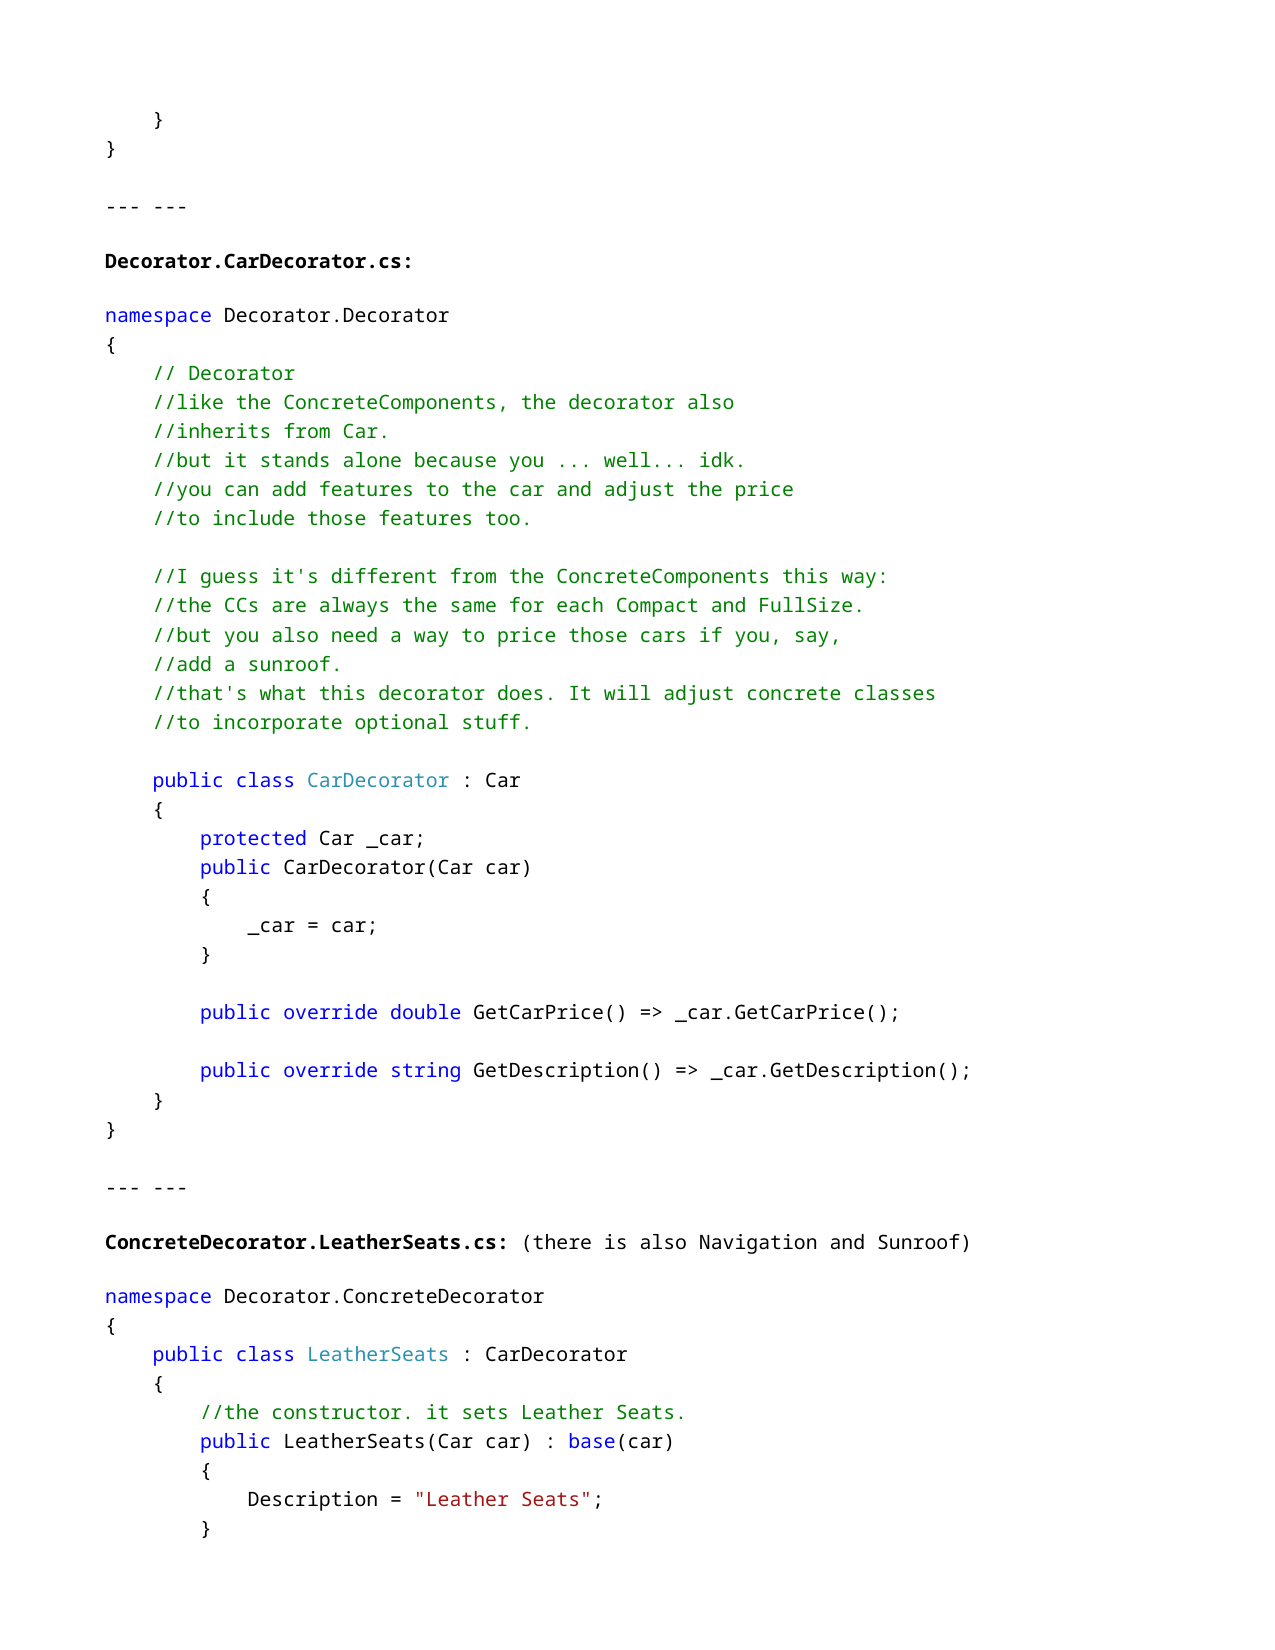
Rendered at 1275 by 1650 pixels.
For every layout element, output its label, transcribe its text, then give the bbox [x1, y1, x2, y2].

text _car = car; [105, 911, 1170, 938]
text } [105, 134, 1170, 161]
text //you can add features to the car and adjust the price [105, 476, 1170, 502]
text } [105, 105, 1170, 132]
text --- --- [105, 1173, 1170, 1200]
text public override double GetCarPrice() => _car.GetCarPrice(); [105, 999, 1170, 1026]
text { [105, 330, 1170, 357]
text public class CarDecorator : Car [105, 766, 1170, 793]
text public CarDecorator(Car car) [105, 853, 1170, 880]
text //to incorporate optional stuff. [105, 708, 1170, 735]
text { [105, 882, 1170, 909]
text //that's what this decorator does. It will adjust concrete classes [105, 679, 1170, 706]
text Description = "Leather Seats"; [105, 1485, 1170, 1512]
text //but you also need a way to price those cars if you, say, [105, 621, 1170, 648]
text //I guess it's different from the ConcreteComponents this way: [105, 563, 1170, 590]
text } [105, 1514, 1170, 1541]
text { [105, 1456, 1170, 1483]
text //add a sunroof. [105, 650, 1170, 677]
text namespace Decorator.Decorator [105, 301, 1170, 328]
text //inherits from Car. [105, 417, 1170, 444]
text } [105, 1086, 1170, 1113]
text } [105, 1115, 1170, 1142]
text public LeatherSeats(Car car) : base(car) [105, 1427, 1170, 1454]
text // Decorator [105, 359, 1170, 386]
text public override string GetDescription() => _car.GetDescription(); [105, 1057, 1170, 1084]
text //to include those features too. [105, 504, 1170, 532]
text --- --- [105, 192, 1170, 219]
text namespace Decorator.ConcreteDecorator [105, 1282, 1170, 1309]
text //the CCs are always the same for each Compact and FullSize. [105, 592, 1170, 619]
text { [105, 1369, 1170, 1396]
text //the constructor. it sets Leather Seats. [105, 1398, 1170, 1425]
text } [105, 941, 1170, 967]
text { [105, 795, 1170, 822]
text //but it stands alone because you ... well... idk. [105, 446, 1170, 473]
text { [105, 1311, 1170, 1338]
text Decorator.CarDecorator.cs: [105, 247, 1170, 274]
text protected Car _car; [105, 824, 1170, 851]
text //like the ConcreteComponents, the decorator also [105, 388, 1170, 415]
text public class LeatherSeats : CarDecorator [105, 1340, 1170, 1367]
text ConcreteDecorator.LeatherSeats.cs: (there is also Navigation and Sunroof) [105, 1228, 1170, 1255]
